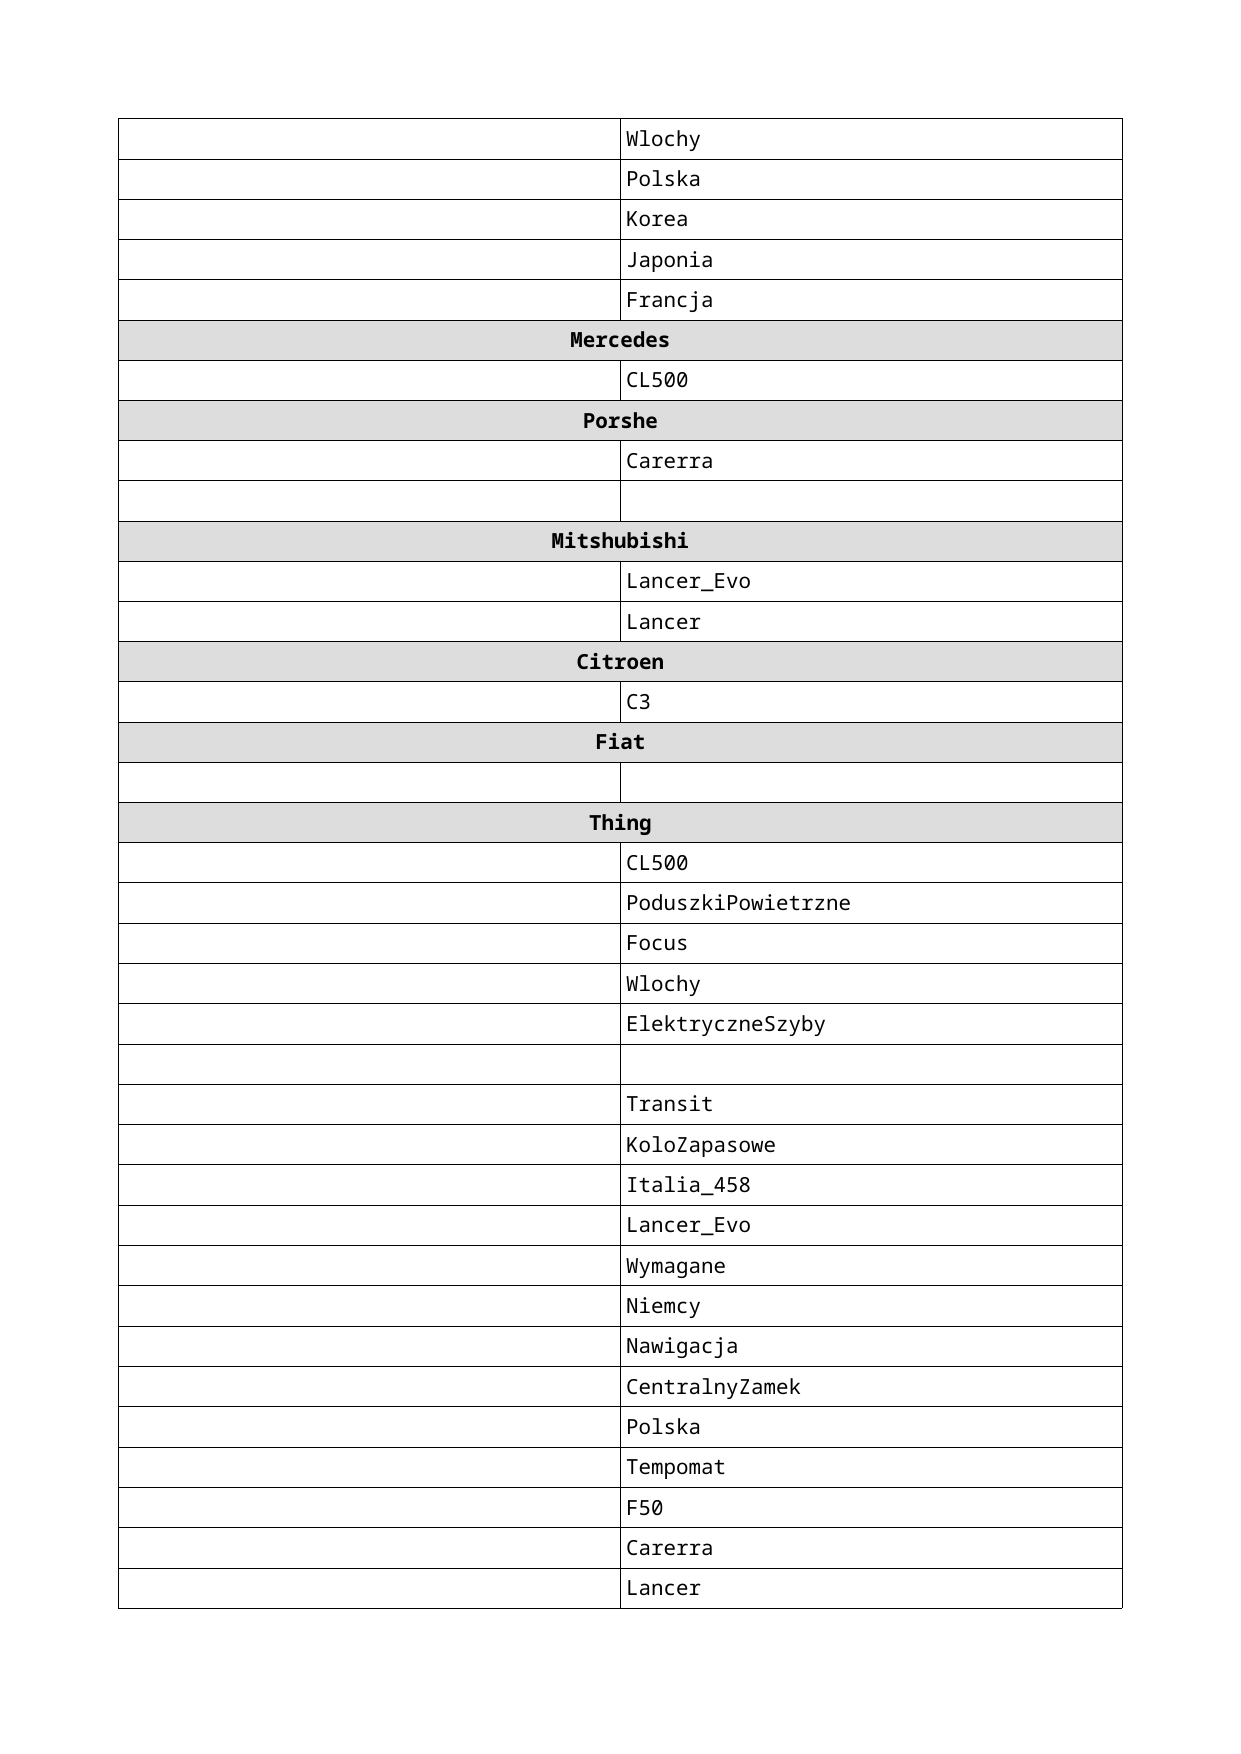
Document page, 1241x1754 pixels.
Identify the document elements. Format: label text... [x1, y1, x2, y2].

table_cell [119, 1407, 620, 1447]
table_cell Wlochy [621, 964, 1122, 1003]
table_cell Japonia [621, 240, 1122, 279]
table_cell Fiat [119, 723, 1122, 762]
table_cell [119, 843, 620, 882]
table_cell Lancer [621, 1569, 1122, 1608]
table_cell [119, 361, 620, 400]
table_cell Italia_458 [621, 1165, 1122, 1205]
table_cell Transit [621, 1085, 1122, 1124]
table_cell CL500 [621, 361, 1122, 400]
table_cell [119, 1246, 620, 1285]
table_cell Polska [621, 160, 1122, 199]
table_cell Focus [621, 924, 1122, 963]
table_cell [621, 1045, 1122, 1084]
table_cell Lancer [621, 602, 1122, 641]
table_cell [119, 1004, 620, 1043]
table_cell Francja [621, 280, 1122, 320]
table_cell [119, 240, 620, 279]
table_cell [119, 1286, 620, 1326]
table_cell CL500 [621, 843, 1122, 882]
table_cell Lancer_Evo [621, 1206, 1122, 1245]
table_cell Porshe [119, 401, 1122, 440]
table_cell [119, 1045, 620, 1084]
table_cell [119, 160, 620, 199]
table_cell Nawigacja [621, 1327, 1122, 1366]
table_cell Wymagane [621, 1246, 1122, 1285]
table_cell [119, 1165, 620, 1205]
table_cell Polska [621, 1407, 1122, 1447]
table_cell [119, 1569, 620, 1608]
table_cell Mitshubishi [119, 522, 1122, 561]
table_cell [119, 602, 620, 641]
table_cell [119, 1206, 620, 1245]
table_cell CentralnyZamek [621, 1367, 1122, 1406]
table_cell [119, 763, 620, 802]
table_cell Mercedes [119, 321, 1122, 360]
table_cell [119, 1085, 620, 1124]
table_cell F50 [621, 1488, 1122, 1527]
table_cell Korea [621, 200, 1122, 239]
table_cell [119, 200, 620, 239]
table_cell [119, 1327, 620, 1366]
table_cell [119, 924, 620, 963]
table_cell Carerra [621, 1528, 1122, 1567]
table_cell [119, 1528, 620, 1567]
table_cell Carerra [621, 441, 1122, 480]
table_cell C3 [621, 682, 1122, 722]
table_cell [119, 481, 620, 521]
table_cell Niemcy [621, 1286, 1122, 1326]
table_cell Wlochy [621, 119, 1122, 158]
table_cell [119, 1367, 620, 1406]
table_cell Thing [119, 803, 1122, 842]
table_cell [119, 1125, 620, 1164]
table_cell PoduszkiPowietrzne [621, 883, 1122, 922]
table_cell Citroen [119, 642, 1122, 681]
table_cell KoloZapasowe [621, 1125, 1122, 1164]
table_cell [621, 481, 1122, 521]
table_cell [621, 763, 1122, 802]
table_cell [119, 280, 620, 320]
table_cell [119, 562, 620, 601]
table_cell ElektryczneSzyby [621, 1004, 1122, 1043]
table_cell [119, 1488, 620, 1527]
table_cell [119, 964, 620, 1003]
table_cell [119, 883, 620, 922]
table_cell Lancer_Evo [621, 562, 1122, 601]
table_cell [119, 1448, 620, 1487]
table_cell [119, 682, 620, 722]
table_cell [119, 119, 620, 158]
table_cell Tempomat [621, 1448, 1122, 1487]
table_cell [119, 441, 620, 480]
